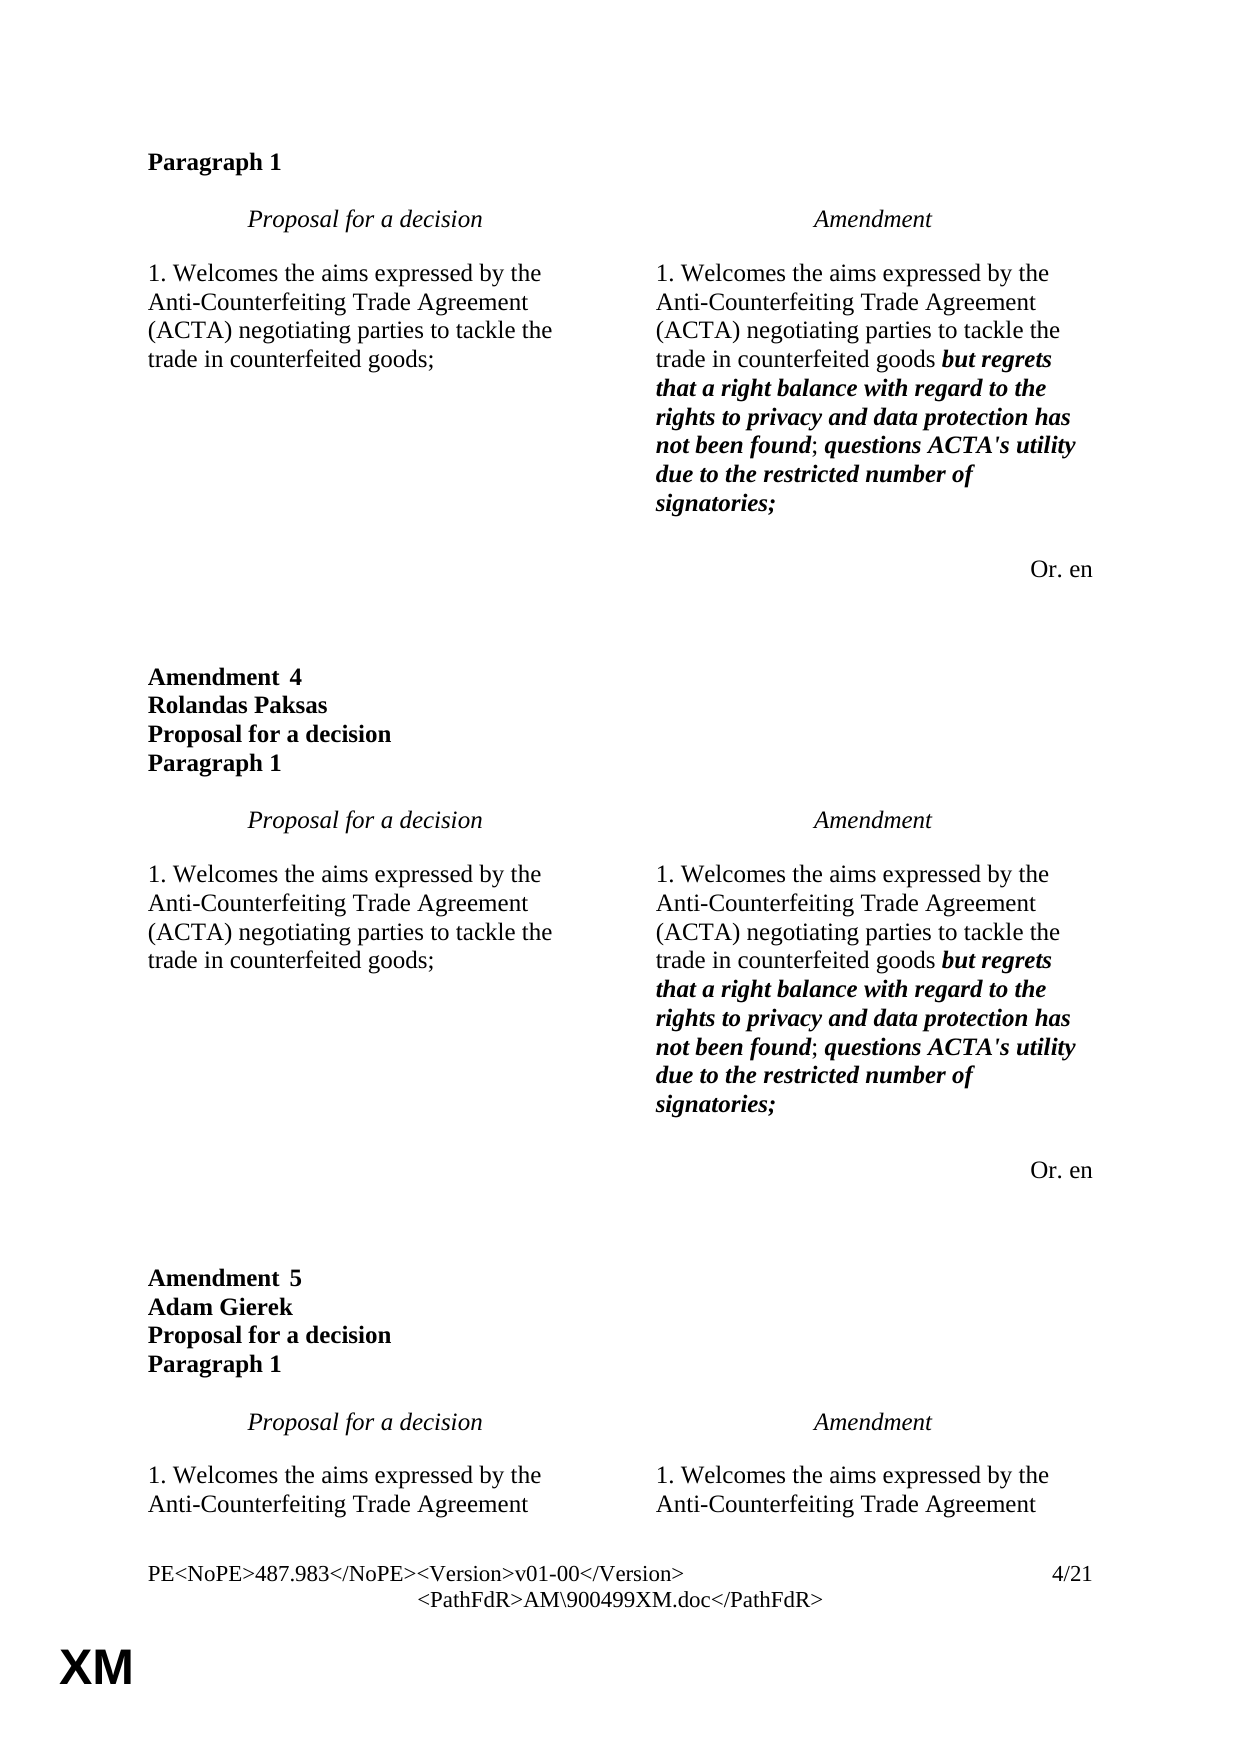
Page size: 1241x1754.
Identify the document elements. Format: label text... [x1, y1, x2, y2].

table_cell 1. Welcomes the aims expressed by the Anti-Counterfeiting Trade Agreement [620, 1461, 1128, 1518]
text <DocAmend>Proposal for a decision</DocAmend> [148, 1321, 1093, 1349]
table_cell Proposal for a decision [112, 204, 620, 258]
text <Article>Paragraph 1</Article> [148, 147, 1093, 176]
text <RepeatBlock-By><Members>Adam Gierek</Members> [148, 1292, 1093, 1321]
text Or. <Original>{EN}en</Original> [148, 554, 1093, 583]
table_header [112, 1378, 1128, 1407]
text <RepeatBlock-Amend><Amend>Amendment <NumAm>5</NumAm> [148, 1263, 1093, 1292]
text <Article>Paragraph 1</Article> [148, 748, 1093, 777]
table_cell Amendment [620, 806, 1128, 859]
text <RepeatBlock-By><Members>Rolandas Paksas</Members> [148, 691, 1093, 719]
table_cell 1. Welcomes the aims expressed by the Anti-Counterfeiting Trade Agreement (ACTA) negotiating parties to tackle the trade in counterfeited goods; [112, 258, 620, 529]
table_cell Proposal for a decision [112, 1407, 620, 1461]
text Or. <Original>{EN}en</Original> [148, 1156, 1093, 1184]
table_cell Proposal for a decision [112, 806, 620, 859]
table_cell 1. Welcomes the aims expressed by the Anti-Counterfeiting Trade Agreement (ACTA) negotiating parties to tackle the trade in counterfeited goods but regrets that a right balance with regard to the rights to privacy and data protection has not been found; questions ACTA's utility due to the restricted number of signatories; [620, 859, 1128, 1131]
text <DocAmend>Proposal for a decision</DocAmend> [148, 719, 1093, 748]
text <RepeatBlock-Amend><Amend>Amendment <NumAm>4</NumAm> [148, 662, 1093, 691]
table_header [112, 176, 1128, 204]
table_cell 1. Welcomes the aims expressed by the Anti-Counterfeiting Trade Agreement (ACTA) negotiating parties to tackle the trade in counterfeited goods; [112, 859, 620, 1131]
text <Article>Paragraph 1</Article> [148, 1349, 1093, 1378]
table_header [112, 777, 1128, 806]
table_cell Amendment [620, 204, 1128, 258]
table_cell Amendment [620, 1407, 1128, 1461]
table_cell 1. Welcomes the aims expressed by the Anti-Counterfeiting Trade Agreement (ACTA) negotiating parties to tackle the trade in counterfeited goods but regrets that a right balance with regard to the rights to privacy and data protection has not been found; questions ACTA's utility due to the restricted number of signatories; [620, 258, 1128, 529]
table_cell 1. Welcomes the aims expressed by the Anti-Counterfeiting Trade Agreement [112, 1461, 620, 1518]
